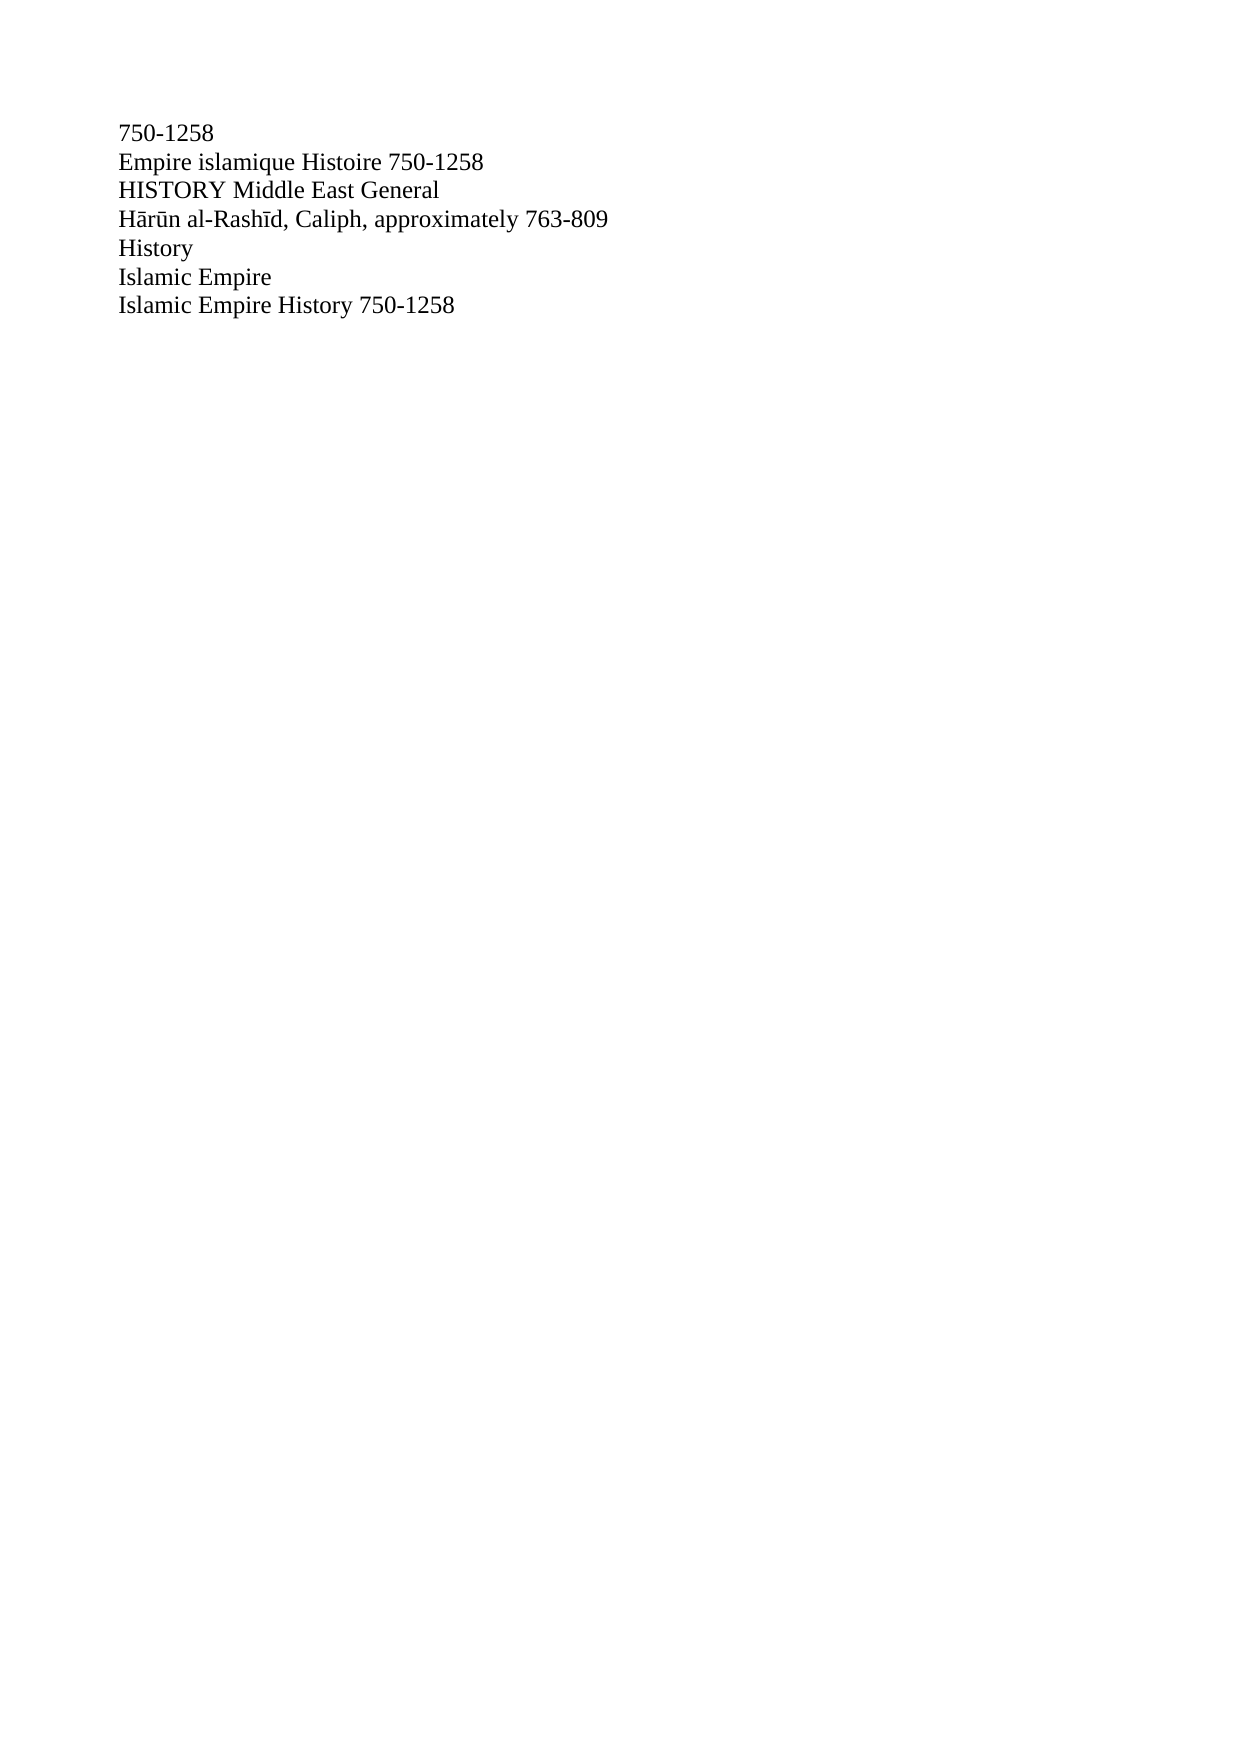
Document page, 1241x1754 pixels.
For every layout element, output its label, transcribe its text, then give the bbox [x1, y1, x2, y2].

text 750-1258 [118, 118, 1122, 147]
text Islamic Empire [118, 262, 1122, 291]
text Hārūn al-Rashīd, Caliph, approximately 763-809 [118, 204, 1122, 233]
text HISTORY Middle East General [118, 176, 1122, 204]
text Empire islamique Histoire 750-1258 [118, 147, 1122, 176]
text Islamic Empire History 750-1258 [118, 291, 1122, 319]
text History [118, 233, 1122, 262]
